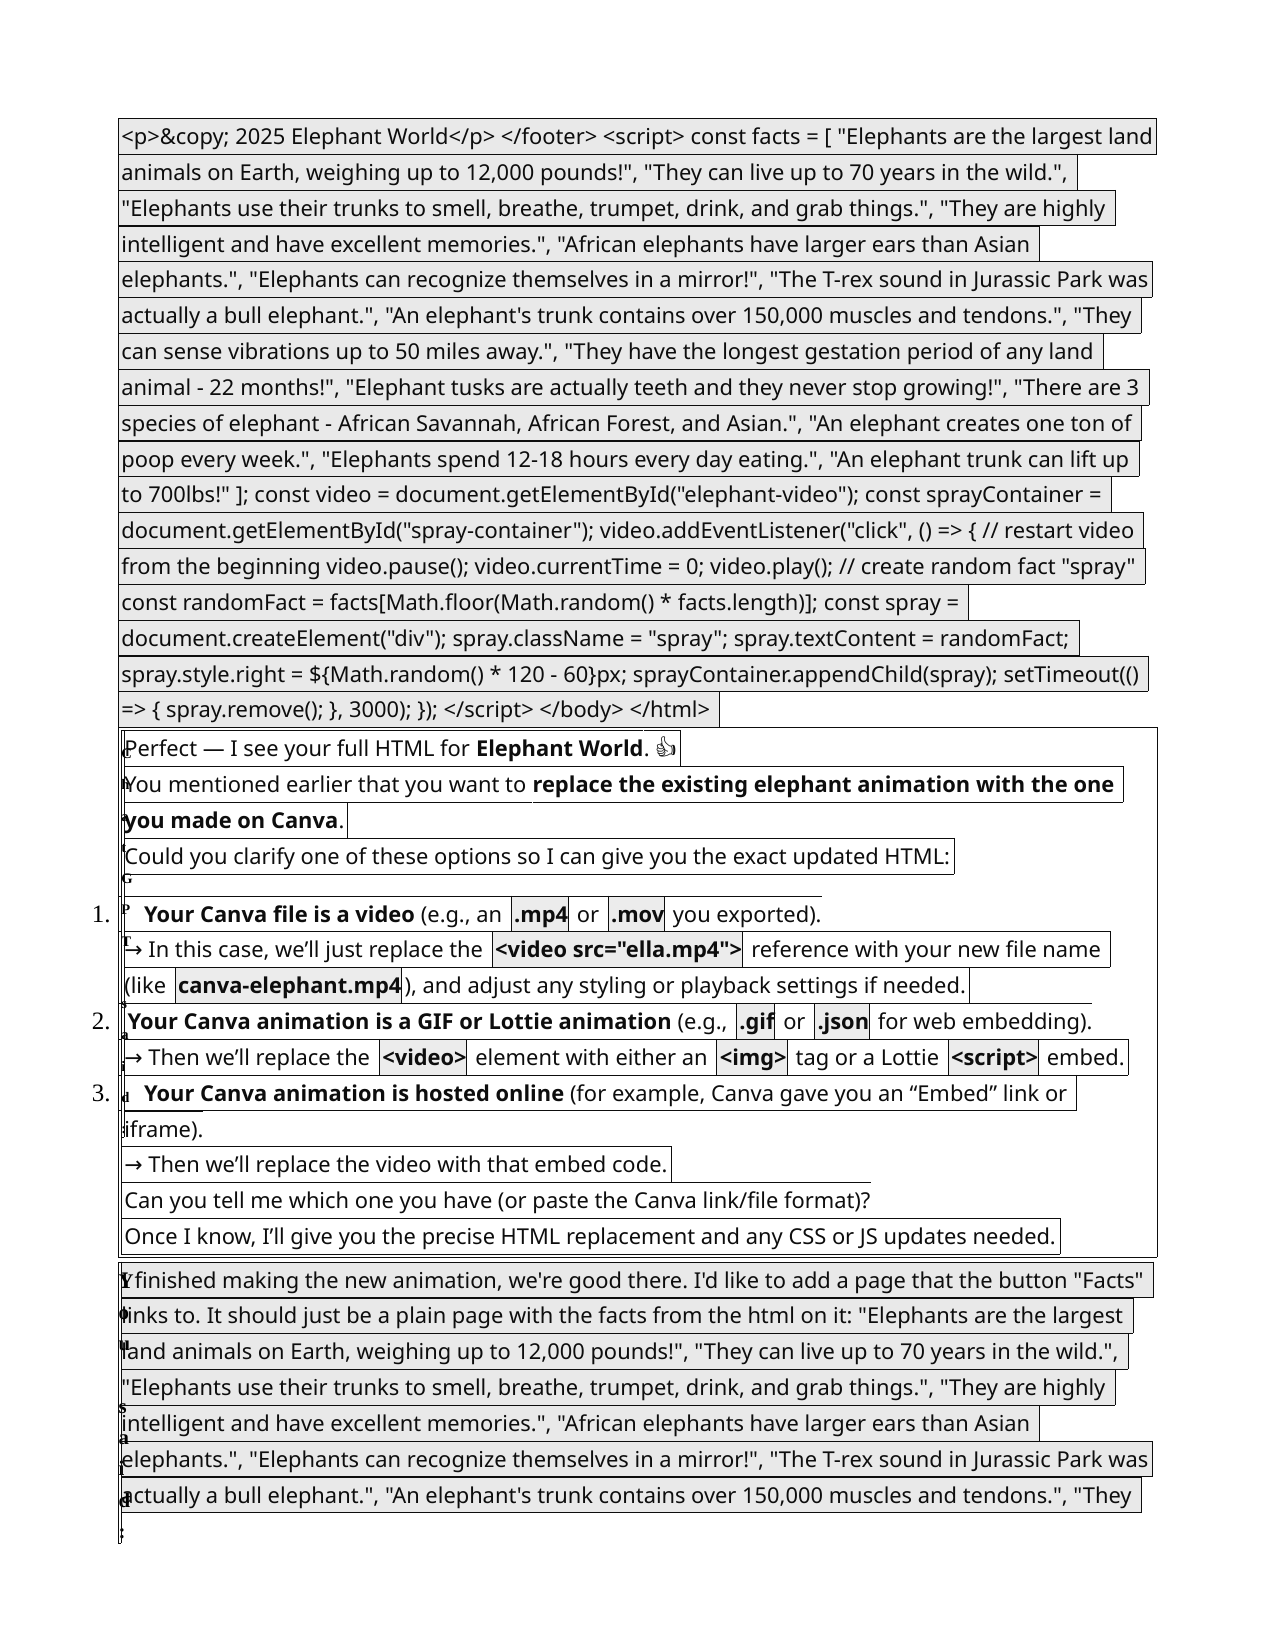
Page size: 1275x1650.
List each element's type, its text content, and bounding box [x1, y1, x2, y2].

text I finished making the new animation, we're good there. I'd like to add a page that the button "Facts" links to. It should just be a plain page with the facts from the html on it: "Elephants are the largest land animals on Earth, weighing up to 12,000 pounds!", "They can live up to 70 years in the wild.", "Elephants use their trunks to smell, breathe, trumpet, drink, and grab things.", "They are highly intelligent and have excellent memories.", "African elephants have larger ears than Asian elephants.", "Elephants can recognize themselves in a mirror!", "The T-rex sound in Jurassic Park was actually a bull elephant.", "An elephant's trunk contains over 150,000 muscles and tendons.", "They can sense vibrations up to 50 miles away.", "They have the longest gestation period of any land animal - 22 months!", "Elephant tusks are actually teeth and they never stop growing!", "There are 3 species of elephant - African Savannah, African Forest, and Asian.", "An elephant creates one ton of poop every week.", "Elephants spend 12-18 hours every day eating.", "An elephant trunk can lift up to 700lbs!" [122, 1263, 1153, 1297]
text I finished making the new animation, we're good there. I'd like to add a page that the button "Facts" links to. It should just be a plain page with the facts from the html on it: "Elephants are the largest land animals on Earth, weighing up to 12,000 pounds!", "They can live up to 70 years in the wild.", "Elephants use their trunks to smell, breathe, trumpet, drink, and grab things.", "They are highly intelligent and have excellent memories.", "African elephants have larger ears than Asian elephants.", "Elephants can recognize themselves in a mirror!", "The T-rex sound in Jurassic Park was actually a bull elephant.", "An elephant's trunk contains over 150,000 muscles and tendons.", "They can sense vibrations up to 50 miles away.", "They have the longest gestation period of any land animal - 22 months!", "Elephant tusks are actually teeth and they never stop growing!", "There are 3 species of elephant - African Savannah, African Forest, and Asian.", "An elephant creates one ton of poop every week.", "Elephants spend 12-18 hours every day eating.", "An elephant trunk can lift up to 700lbs!" [122, 1442, 1152, 1476]
text I finished making the new animation, we're good there. I'd like to add a page that the button "Facts" links to. It should just be a plain page with the facts from the html on it: "Elephants are the largest land animals on Earth, weighing up to 12,000 pounds!", "They can live up to 70 years in the wild.", "Elephants use their trunks to smell, breathe, trumpet, drink, and grab things.", "They are highly intelligent and have excellent memories.", "African elephants have larger ears than Asian elephants.", "Elephants can recognize themselves in a mirror!", "The T-rex sound in Jurassic Park was actually a bull elephant.", "An elephant's trunk contains over 150,000 muscles and tendons.", "They can sense vibrations up to 50 miles away.", "They have the longest gestation period of any land animal - 22 months!", "Elephant tusks are actually teeth and they never stop growing!", "There are 3 species of elephant - African Savannah, African Forest, and Asian.", "An elephant creates one ton of poop every week.", "Elephants spend 12-18 hours every day eating.", "An elephant trunk can lift up to 700lbs!" [122, 1406, 1039, 1441]
list 🎞️ Your Canva animation is a GIF or Lottie animation (e.g., .gif or .json for web embedding). → Then we’ll replace the <video> element with either an <img> tag or a Lottie <script> embed. [870, 1000, 1157, 1072]
list 🎞️ Your Canva animation is a GIF or Lottie animation (e.g., .gif or .json for web embedding). → Then we’ll replace the <video> element with either an <img> tag or a Lottie <script> embed. [788, 1040, 948, 1072]
list 🎞️ Your Canva animation is a GIF or Lottie animation (e.g., .gif or .json for web embedding). → Then we’ll replace the <video> element with either an <img> tag or a Lottie <script> embed. [467, 1040, 716, 1072]
text I finished making the new animation, we're good there. I'd like to add a page that the button "Facts" links to. It should just be a plain page with the facts from the html on it: "Elephants are the largest land animals on Earth, weighing up to 12,000 pounds!", "They can live up to 70 years in the wild.", "Elephants use their trunks to smell, breathe, trumpet, drink, and grab things.", "They are highly intelligent and have excellent memories.", "African elephants have larger ears than Asian elephants.", "Elephants can recognize themselves in a mirror!", "The T-rex sound in Jurassic Park was actually a bull elephant.", "An elephant's trunk contains over 150,000 muscles and tendons.", "They can sense vibrations up to 50 miles away.", "They have the longest gestation period of any land animal - 22 months!", "Elephant tusks are actually teeth and they never stop growing!", "There are 3 species of elephant - African Savannah, African Forest, and Asian.", "An elephant creates one ton of poop every week.", "Elephants spend 12-18 hours every day eating.", "An elephant trunk can lift up to 700lbs!" [122, 1478, 1141, 1512]
text Can you tell me which one you have (or paste the Canva link/file format)? Once I know, I’ll give you the precise HTML replacement and any CSS or JS updates needed. [119, 1179, 1157, 1257]
text You mentioned earlier that you want to replace the existing elephant animation with the one you made on Canva. [125, 803, 347, 835]
list 🐘 Your Canva file is a video (e.g., an .mp4 or .mov you exported). → In this case, we’ll just replace the <video src="ella.mp4"> reference with your new file name (like canva-elephant.mp4), and adjust any styling or playback settings if needed. [125, 892, 1157, 1000]
text Could you clarify one of these options so I can give you the exact updated HTML: [348, 835, 1157, 874]
text You mentioned earlier that you want to replace the existing elephant animation with the one you made on Canva. [348, 763, 1157, 835]
text I have this website that I would like to change slightly: <!DOCTYPE html> <html lang="en"> <head> <meta charset="UTF-8"> <meta name="viewport" content="width=device-width, initial-scale=1.0"> <title>Elephant World</title> <link rel="icon" type="image/x-icon" href="favicon.ico"> <style><!DOCTYPE html> <html lang="en"> <head> <meta charset="UTF-8"> <meta name="viewport" content="width=device-width, initial-scale=1.0"> <title>Elephant World</title> <link rel="icon" type="image/x-icon" href="favicon.ico"> <style> body { font-family: Arial, sans-serif; margin: 0; padding: 0; scroll-behavior: smooth; background: #fefaf6; color: #333; } header { text-align: center; padding: 2rem 1rem; background: #d6f0ff; position: relative; overflow: hidden; } header h1 { font-size: 2rem; margin-bottom: 1rem; } .elephant { cursor: pointer; width: 300px; /* bigger than before */ max-width: 100%; display: block; margin: 0 auto; border-radius: 12px; box-shadow: 0 6px 20px rgba(0,0,0,0.15); } #spray-container { position: absolute; top: 140px; /* roughly above the trunk */ left: 50%; transform: translateX(-50%); pointer-events: none; z-index: 1; } .spray { position: absolute; font-size: 1rem; font-weight: bold; color: #0077cc; opacity: 0; animation: sprayUp 3s forwards; white-space: nowrap; } @keyframes sprayUp { 0% { transform: translateY(0) scale(0.8); opacity: 1; } 50% { opacity: 1; } 100% { transform: translateY(-150px) scale(1.2); opacity: 0; } } nav { text-align: center; background: #eee; padding: 1rem; } nav a { margin: 0 1rem; text-decoration: none; color: #0077cc; font-weight: bold; } section { padding: 3rem 1rem; max-width: 800px; margin: auto; } form { display: flex; flex-direction: column; gap: 1rem; } input, textarea { padding: 0.75rem; border-radius: 8px; border: 1px solid #ccc; font-size: 1rem; width: 100%; } button { padding: 0.75rem; border: none; border-radius: 8px; background: #0077cc; color: white; font-size: 1rem; cursor: pointer; } button:hover { background: #005fa3; } footer { text-align: center; padding: 2rem; background: #d6f0ff; } </style> </head> <body> <header id="home"> <h1>Welcome to Elephant World!</h1> <div id="spray-container"></div> <video id="elephant-video" class="elephant" src="ella.mp4" playsinline></video> </header> <nav> <a href="#home">Home</a> <a href="#facts">Facts</a> <a href="#contact">Contact</a> <a href="https://en.wikipedia.org/wiki/Elephant" target="_blank">Wikipedia</a> </nav> <section id="facts"> <h2>About Elephants</h2> <p>Elephants are the largest land animals on Earth, known for their intelligence, memory, and strong family bonds. They play an essential role in their ecosystems.</p> </section> <section id="contact"> <h2>Contact Us</h2> <form action="https://formspree.io/f/yourFormID" method="POST"> <input type="text" name="name" placeholder="Your Name" required> <input type="email" name="_replyto" placeholder="Your Email" required> <textarea name="message" rows="5" placeholder="Your Message" required></textarea> <button type="submit">Send</button> </form> </section> <footer> <p>&copy; 2025 Elephant World</p> </footer> <script> const facts = [ "Elephants are the largest land animals on Earth, weighing up to 12,000 pounds!", "They can live up to 70 years in the wild.", "Elephants use their trunks to smell, breathe, trumpet, drink, and grab things.", "They are highly intelligent and have excellent memories.", "African elephants have larger ears than Asian elephants.", "Elephants can recognize themselves in a mirror!", "The T-rex sound in Jurassic Park was actually a bull elephant.", "An elephant's trunk contains over 150,000 muscles and tendons.", "They can sense vibrations up to 50 miles away.", "They have the longest gestation period of any land animal - 22 months!", "Elephant tusks are actually teeth and they never stop growing!", "There are 3 species of elephant - African Savannah, African Forest, and Asian.", "An elephant creates one ton of poop every week.", "Elephants spend 12-18 hours every day eating.", "An elephant trunk can lift up to 700lbs!" ]; const video = document.getElementById("elephant-video"); const sprayContainer = document.getElementById("spray-container"); video.addEventListener("click", () => { // restart video from the beginning video.pause(); video.currentTime = 0; video.play(); // create random fact "spray" const randomFact = facts[Math.floor(Math.random() * facts.length)]; const spray = document.createElement("div"); spray.className = "spray"; spray.textContent = randomFact; spray.style.right = ${Math.random() * 120 - 60}px; sprayContainer.appendChild(spray); setTimeout(() => { spray.remove(); }, 3000); }); </script> </body> </html> [119, 155, 1157, 727]
list 🎞️ Your Canva animation is a GIF or Lottie animation (e.g., .gif or .json for web embedding). → Then we’ll replace the <video> element with either an <img> tag or a Lottie <script> embed. [125, 1004, 736, 1039]
list 🎞️ Your Canva animation is a GIF or Lottie animation (e.g., .gif or .json for web embedding). → Then we’ll replace the <video> element with either an <img> tag or a Lottie <script> embed. [125, 1040, 379, 1072]
text You mentioned earlier that you want to replace the existing elephant animation with the one you made on Canva. [125, 767, 1123, 802]
text I finished making the new animation, we're good there. I'd like to add a page that the button "Facts" links to. It should just be a plain page with the facts from the html on it: "Elephants are the largest land animals on Earth, weighing up to 12,000 pounds!", "They can live up to 70 years in the wild.", "Elephants use their trunks to smell, breathe, trumpet, drink, and grab things.", "They are highly intelligent and have excellent memories.", "African elephants have larger ears than Asian elephants.", "Elephants can recognize themselves in a mirror!", "The T-rex sound in Jurassic Park was actually a bull elephant.", "An elephant's trunk contains over 150,000 muscles and tendons.", "They can sense vibrations up to 50 miles away.", "They have the longest gestation period of any land animal - 22 months!", "Elephant tusks are actually teeth and they never stop growing!", "There are 3 species of elephant - African Savannah, African Forest, and Asian.", "An elephant creates one ton of poop every week.", "Elephants spend 12-18 hours every day eating.", "An elephant trunk can lift up to 700lbs!" [122, 1262, 1157, 1512]
text Perfect — I see your full HTML for Elephant World. 👍 [119, 728, 1157, 763]
text Could you clarify one of these options so I can give you the exact updated HTML: [125, 839, 954, 874]
list 🌐 Your Canva animation is hosted online (for example, Canva gave you an “Embed” link or iframe). → Then we’ll replace the video with that embed code. [122, 1072, 1157, 1179]
